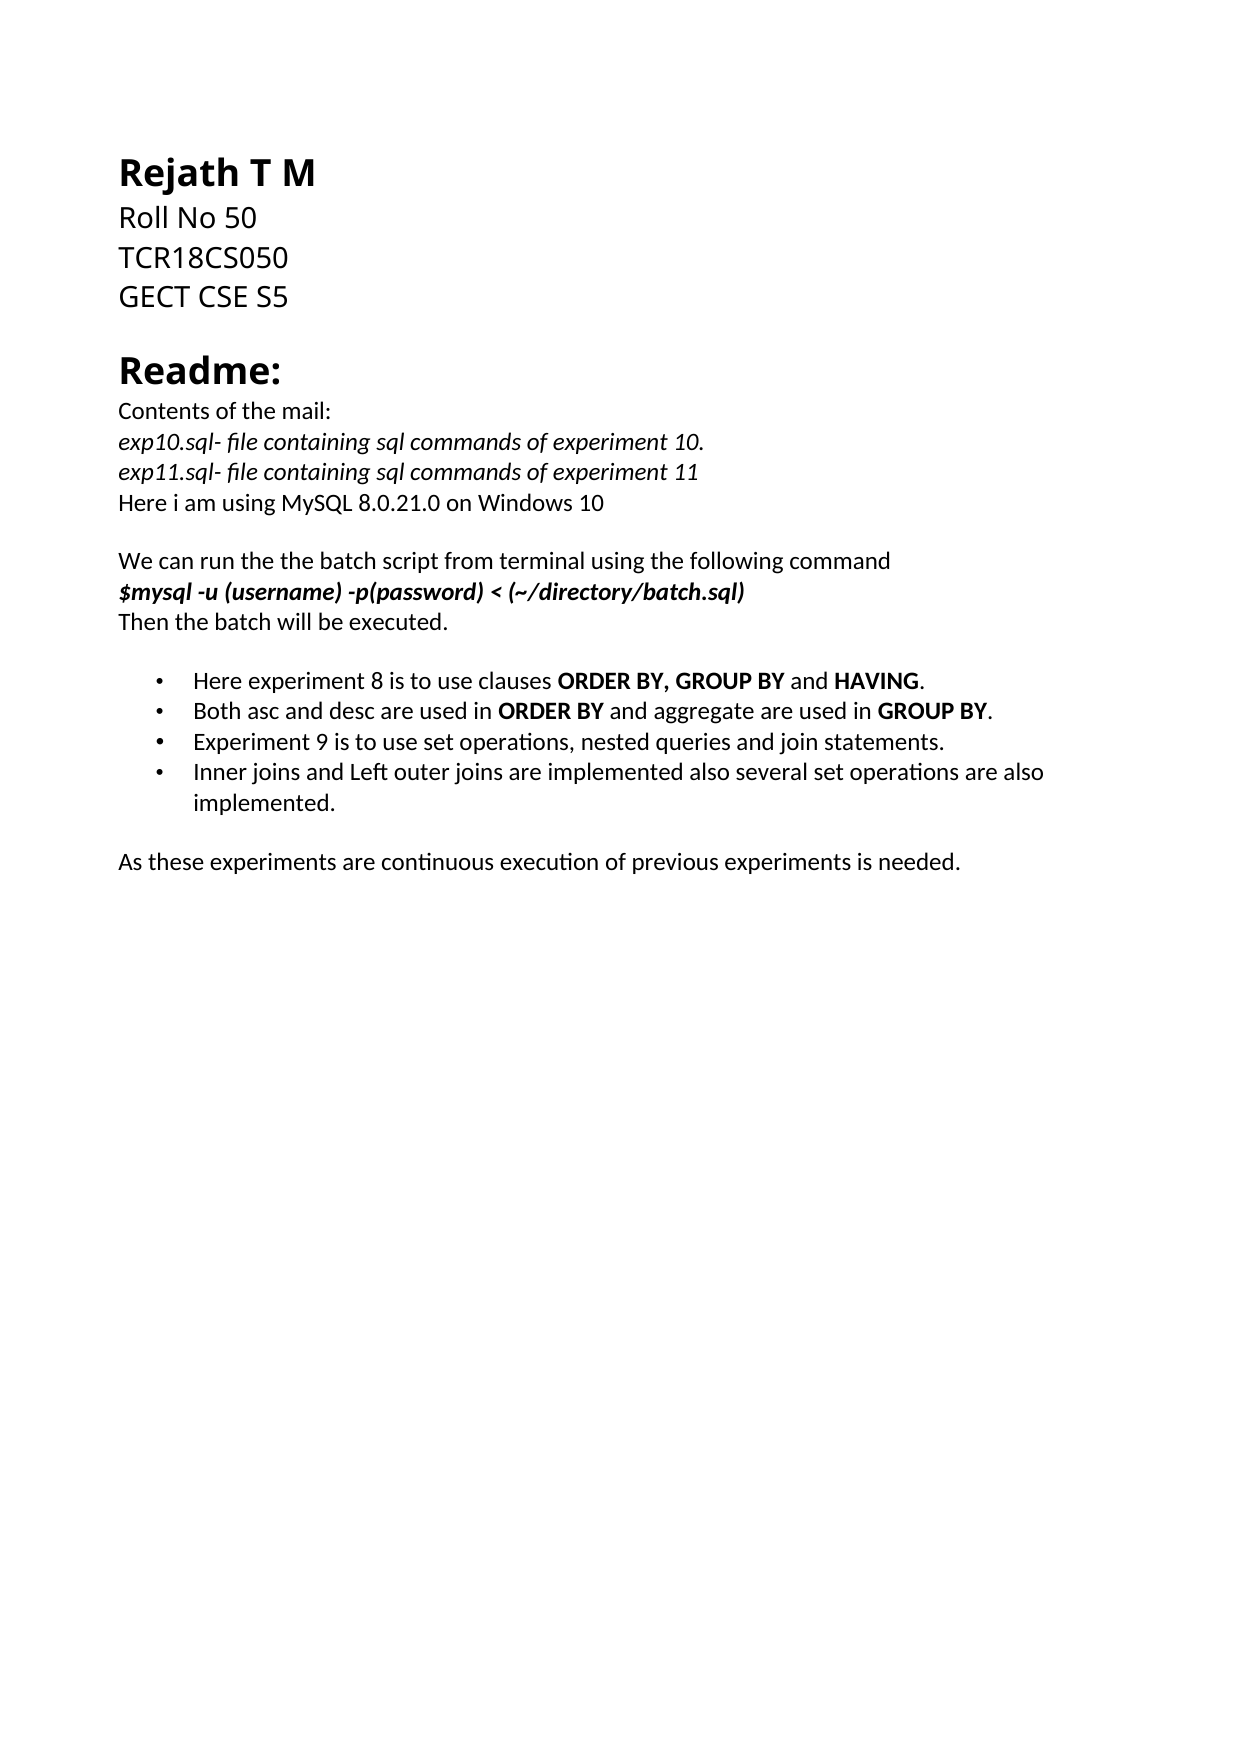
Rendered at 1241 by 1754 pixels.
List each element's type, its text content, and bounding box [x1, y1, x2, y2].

text exp10.sql- file containing sql commands of experiment 10. [118, 426, 1122, 456]
text We can run the the batch script from terminal using the following command [118, 545, 1122, 576]
list Inner joins and Left outer joins are implemented also several set operations are also implemented. [156, 757, 1122, 818]
list Both asc and desc are used in ORDER BY and aggregate are used in GROUP BY. [156, 696, 1122, 726]
text $mysql -u (username) -p(password) < (~/directory/batch.sql) [118, 576, 1122, 606]
text Readme: [118, 344, 1122, 395]
text Contents of the mail: [118, 395, 1122, 426]
text GECT CSE S5 [118, 277, 1122, 316]
list Experiment 9 is to use set operations, nested queries and join statements. [156, 726, 1122, 757]
text TCR18CS050 [118, 237, 1122, 277]
list Here experiment 8 is to use clauses ORDER BY, GROUP BY and HAVING. [156, 665, 1122, 696]
text exp11.sql- file containing sql commands of experiment 11 [118, 456, 1122, 487]
text Roll No 50 [118, 197, 1122, 237]
text Here i am using MySQL 8.0.21.0 on Windows 10 [118, 487, 1122, 517]
text Then the batch will be executed. [118, 606, 1122, 637]
text As these experiments are continuous execution of previous experiments is needed. [118, 846, 1122, 876]
text Rejath T M [118, 146, 1122, 197]
